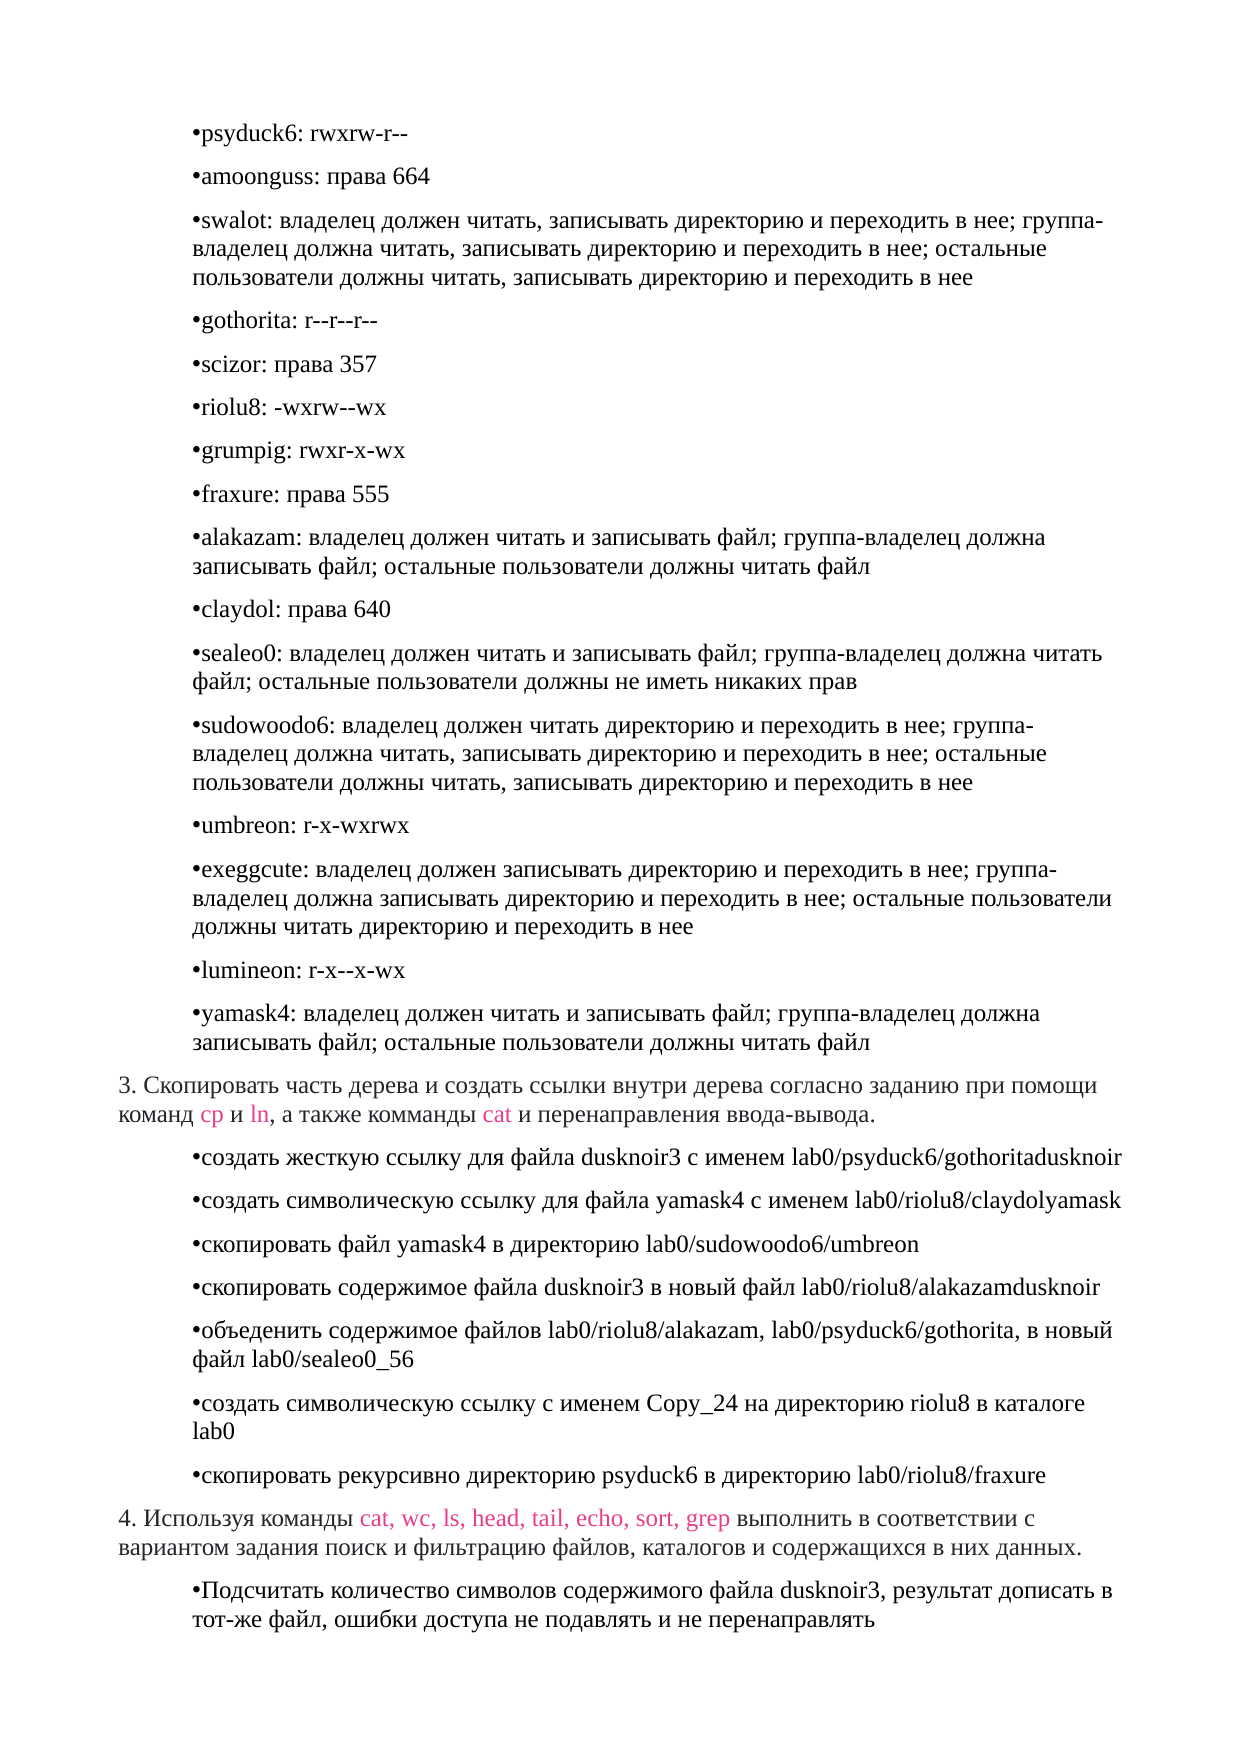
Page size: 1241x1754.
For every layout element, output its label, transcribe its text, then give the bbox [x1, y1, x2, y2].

list lumineon: r-x--x-wx [118, 955, 1122, 983]
list sudowoodo6: владелец должен читать директорию и переходить в нее; группа-владелец должна читать, записывать директорию и переходить в нее; остальные пользователи должны читать, записывать директорию и переходить в нее [118, 710, 1122, 796]
list скопировать файл yamask4 в директорию lab0/sudowoodo6/umbreon [118, 1229, 1122, 1258]
list cоздать символическую ссылку для файла yamask4 с именем lab0/riolu8/claydolyamask [118, 1186, 1122, 1214]
list grumpig: rwxr-x-wx [118, 436, 1122, 464]
list scizor: права 357 [118, 349, 1122, 378]
list claydol: права 640 [118, 594, 1122, 623]
list объеденить содержимое файлов lab0/riolu8/alakazam, lab0/psyduck6/gothorita, в новый файл lab0/sealeo0_56 [118, 1316, 1122, 1373]
list alakazam: владелец должен читать и записывать файл; группа-владелец должна записывать файл; остальные пользователи должны читать файл [118, 522, 1122, 580]
list скопировать содержимое файла dusknoir3 в новый файл lab0/riolu8/alakazamdusknoir [118, 1272, 1122, 1301]
list amoonguss: права 664 [118, 161, 1122, 190]
list gothorita: r--r--r-- [118, 306, 1122, 334]
list Подсчитать количество символов содержимого файла dusknoir3, результат дописать в тот-же файл, ошибки доступа не подавлять и не перенаправлять [118, 1575, 1122, 1633]
list создать символическую ссылку c именем Copy_24 на директорию riolu8 в каталоге lab0 [118, 1388, 1122, 1445]
list fraxure: права 555 [118, 479, 1122, 508]
list yamask4: владелец должен читать и записывать файл; группа-владелец должна записывать файл; остальные пользователи должны читать файл [118, 998, 1122, 1056]
list скопировать рекурсивно директорию psyduck6 в директорию lab0/riolu8/fraxure [118, 1460, 1122, 1488]
list riolu8: -wxrw--wx [118, 392, 1122, 421]
list sealeo0: владелец должен читать и записывать файл; группа-владелец должна читать файл; остальные пользователи должны не иметь никаких прав [118, 638, 1122, 695]
list swalot: владелец должен читать, записывать директорию и переходить в нее; группа-владелец должна читать, записывать директорию и переходить в нее; остальные пользователи должны читать, записывать директорию и переходить в нее [118, 205, 1122, 291]
text 3. Скопировать часть дерева и создать ссылки внутри дерева согласно заданию при помощи команд cp и ln, а также комманды cat и перенаправления ввода-вывода. [118, 1070, 1122, 1128]
list exeggcute: владелец должен записывать директорию и переходить в нее; группа-владелец должна записывать директорию и переходить в нее; остальные пользователи должны читать директорию и переходить в нее [118, 854, 1122, 940]
list psyduck6: rwxrw-r-- [118, 118, 1122, 147]
text 4. Используя команды cat, wc, ls, head, tail, echo, sort, grep выполнить в соответствии с вариантом задания поиск и фильтрацию файлов, каталогов и содержащихся в них данных. [118, 1503, 1122, 1561]
list umbreon: r-x-wxrwx [118, 811, 1122, 839]
list cоздать жесткую ссылку для файла dusknoir3 с именем lab0/psyduck6/gothoritadusknoir [118, 1142, 1122, 1171]
